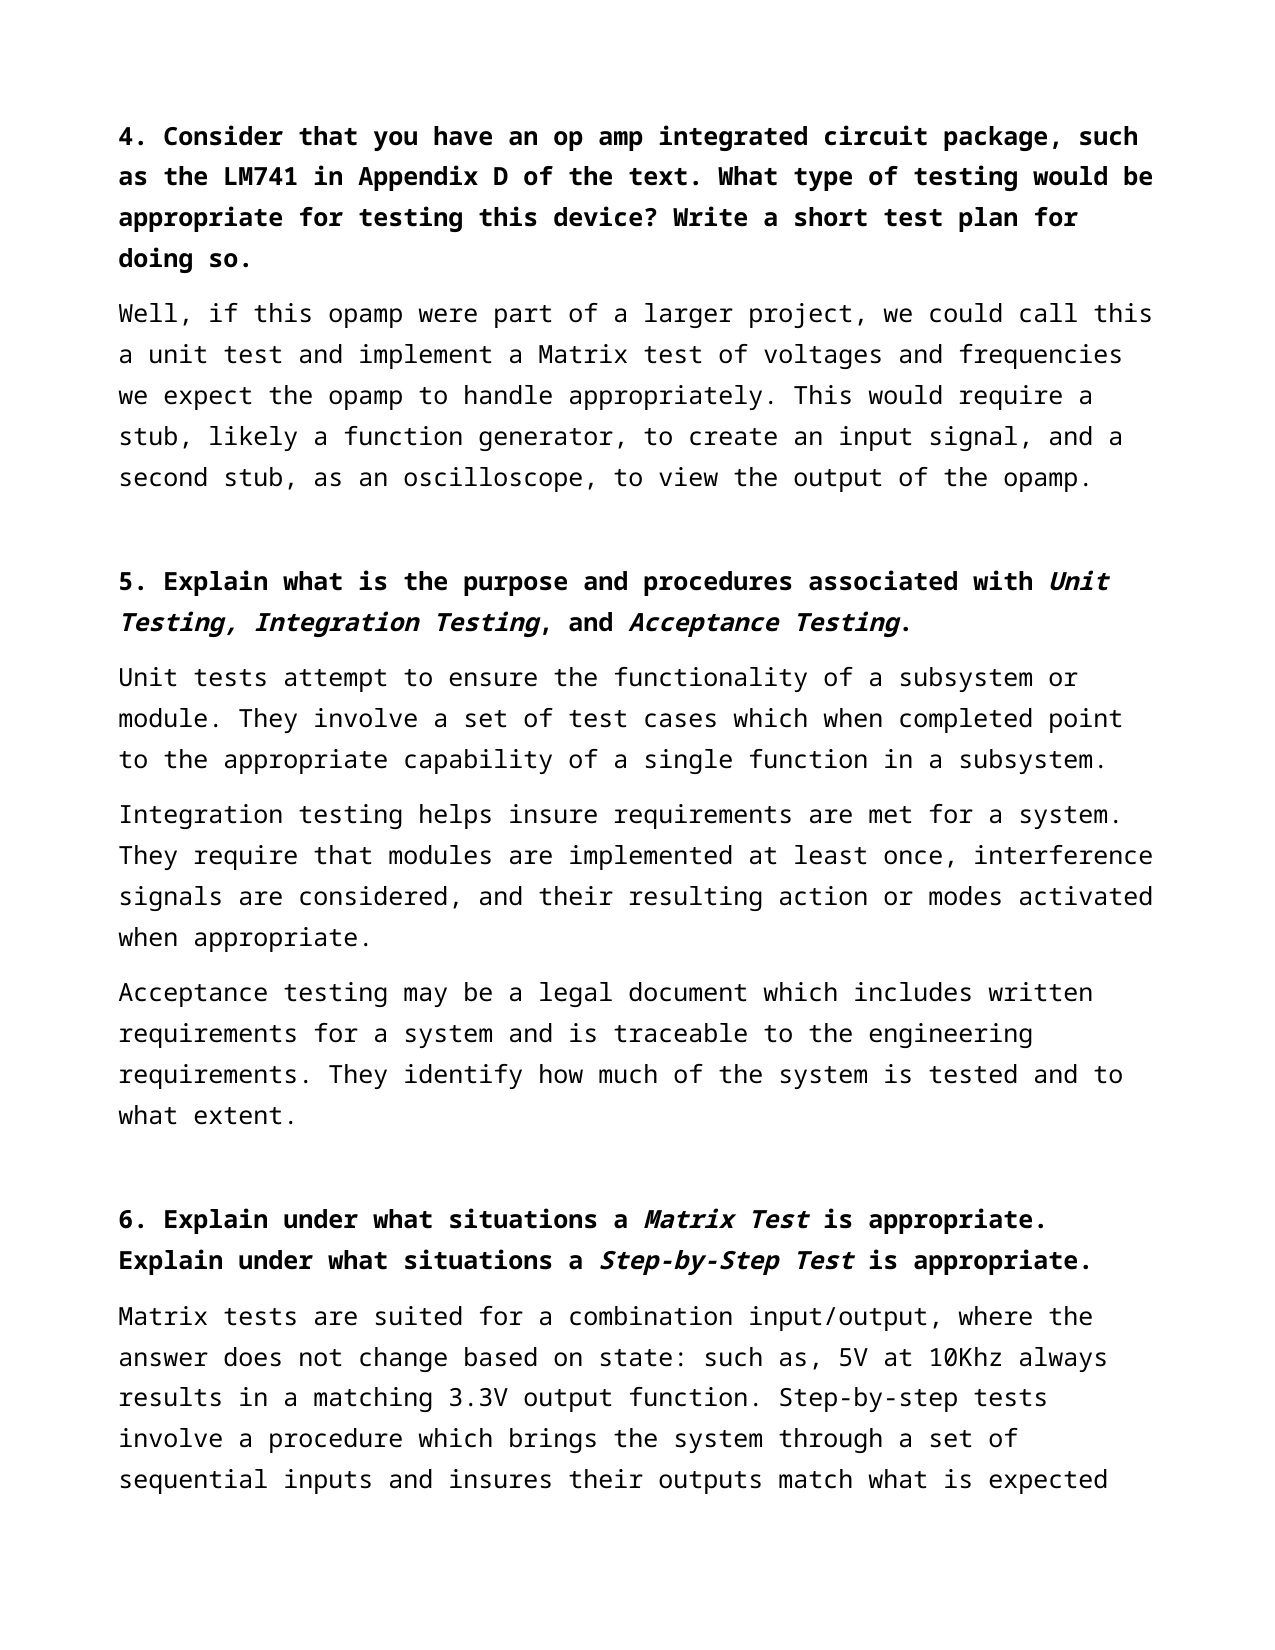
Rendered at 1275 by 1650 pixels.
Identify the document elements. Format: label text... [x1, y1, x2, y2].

text 4. Consider that you have an op amp integrated circuit package, such as the LM741 in Appendix D of the text. What type of testing would be appropriate for testing this device? Write a short test plan for doing so. [118, 118, 1157, 275]
text Well, if this opamp were part of a larger project, we could call this a unit test and implement a Matrix test of voltages and frequencies we expect the opamp to handle appropriately. This would require a stub, likely a function generator, to create an input signal, and a second stub, as an oscilloscope, to view the output of the opamp. [118, 296, 1157, 493]
text Unit tests attempt to ensure the functionality of a subsystem or module. They involve a set of test cases which when completed point to the appropriate capability of a single function in a subsystem. [118, 660, 1157, 776]
text 5. Explain what is the purpose and procedures associated with Unit Testing, Integration Testing, and Acceptance Testing. [118, 564, 1157, 639]
text 6. Explain under what situations a Matrix Test is appropriate. Explain under what situations a Step-by-Step Test is appropriate. [118, 1202, 1157, 1277]
text Integration testing helps insure requirements are met for a system. They require that modules are implemented at least once, interference signals are considered, and their resulting action or modes activated when appropriate. [118, 797, 1157, 954]
text Acceptance testing may be a legal document which includes written requirements for a system and is traceable to the engineering requirements. They identify how much of the system is tested and to what extent. [118, 975, 1157, 1132]
text Matrix tests are suited for a combination input/output, where the answer does not change based on state: such as, 5V at 10Khz always results in a matching 3.3V output function. Step-by-step tests involve a procedure which brings the system through a set of sequential inputs and insures their outputs match what is expected [118, 1298, 1157, 1496]
